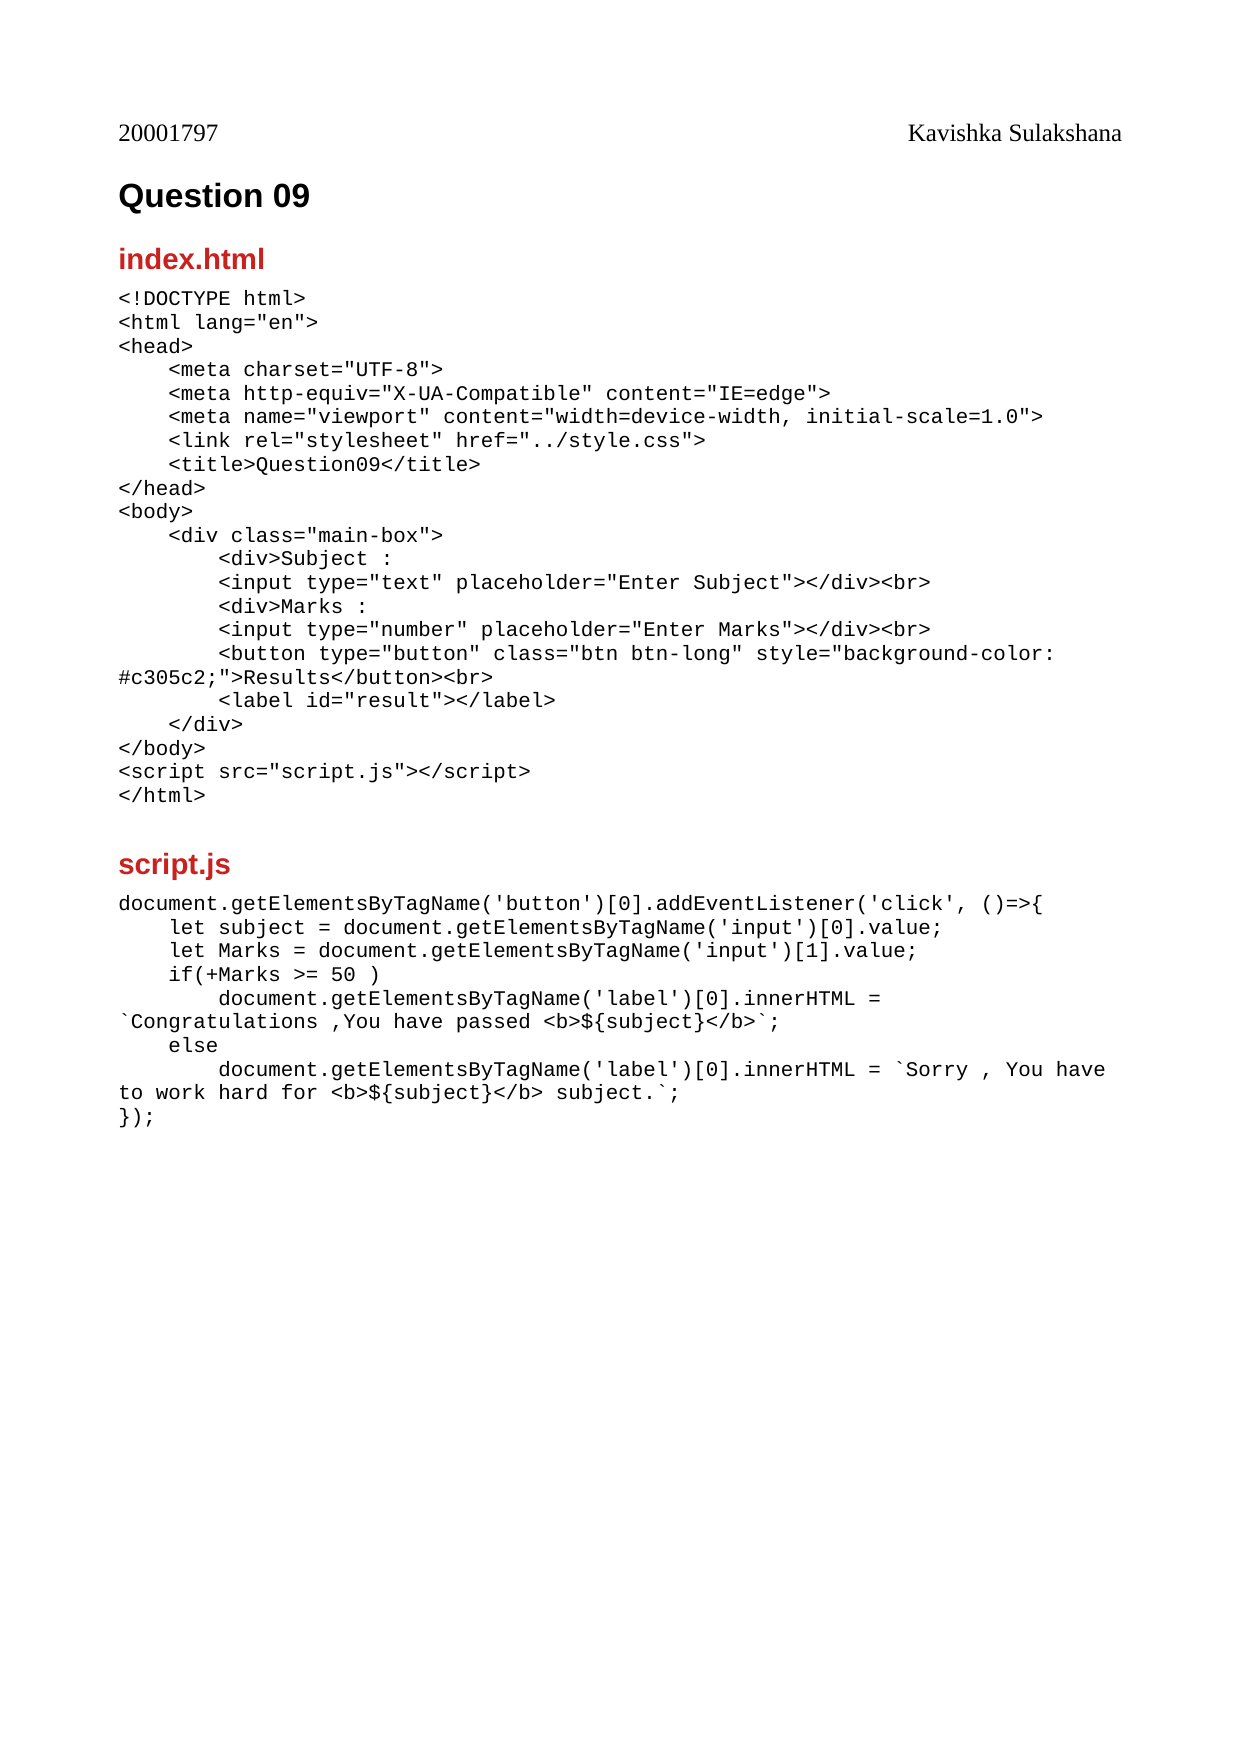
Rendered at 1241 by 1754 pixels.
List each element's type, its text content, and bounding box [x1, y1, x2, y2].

text <!DOCTYPE html> [118, 288, 1122, 312]
text <input type="number" placeholder="Enter Marks"></div><br> [118, 619, 1122, 643]
text </html> [118, 785, 1122, 808]
text <body> [118, 501, 1122, 525]
text document.getElementsByTagName('button')[0].addEventListener('click', ()=>{ [118, 893, 1122, 917]
text <button type="button" class="btn btn-long" style="background-color: #c305c2;">Results</button><br> [118, 643, 1122, 690]
text </div> [118, 714, 1122, 738]
text document.getElementsByTagName('label')[0].innerHTML = `Congratulations ,You have passed <b>${subject}</b>`; [118, 988, 1122, 1035]
text }); [118, 1106, 1122, 1129]
text else [118, 1035, 1122, 1058]
text <link rel="stylesheet" href="../style.css"> [118, 430, 1122, 454]
text <script src="script.js"></script> [118, 761, 1122, 785]
text let subject = document.getElementsByTagName('input')[0].value; [118, 917, 1122, 940]
text <meta charset="UTF-8"> [118, 359, 1122, 383]
text if(+Marks >= 50 ) [118, 964, 1122, 988]
subtitle Question 09 [118, 176, 1122, 215]
text <title>Question09</title> [118, 454, 1122, 477]
text </body> [118, 738, 1122, 761]
text <div>Subject : [118, 548, 1122, 572]
text <input type="text" placeholder="Enter Subject"></div><br> [118, 572, 1122, 596]
subtitle script.js [118, 847, 1122, 881]
text <html lang="en"> [118, 312, 1122, 336]
subtitle index.html [118, 242, 1122, 276]
text </head> [118, 477, 1122, 501]
text <head> [118, 336, 1122, 359]
text document.getElementsByTagName('label')[0].innerHTML = `Sorry , You have to work hard for <b>${subject}</b> subject.`; [118, 1058, 1122, 1106]
text let Marks = document.getElementsByTagName('input')[1].value; [118, 940, 1122, 964]
text <meta http-equiv="X-UA-Compatible" content="IE=edge"> [118, 383, 1122, 407]
text <meta name="viewport" content="width=device-width, initial-scale=1.0"> [118, 407, 1122, 430]
text <div class="main-box"> [118, 525, 1122, 548]
text <div>Marks : [118, 596, 1122, 619]
text <label id="result"></label> [118, 690, 1122, 714]
